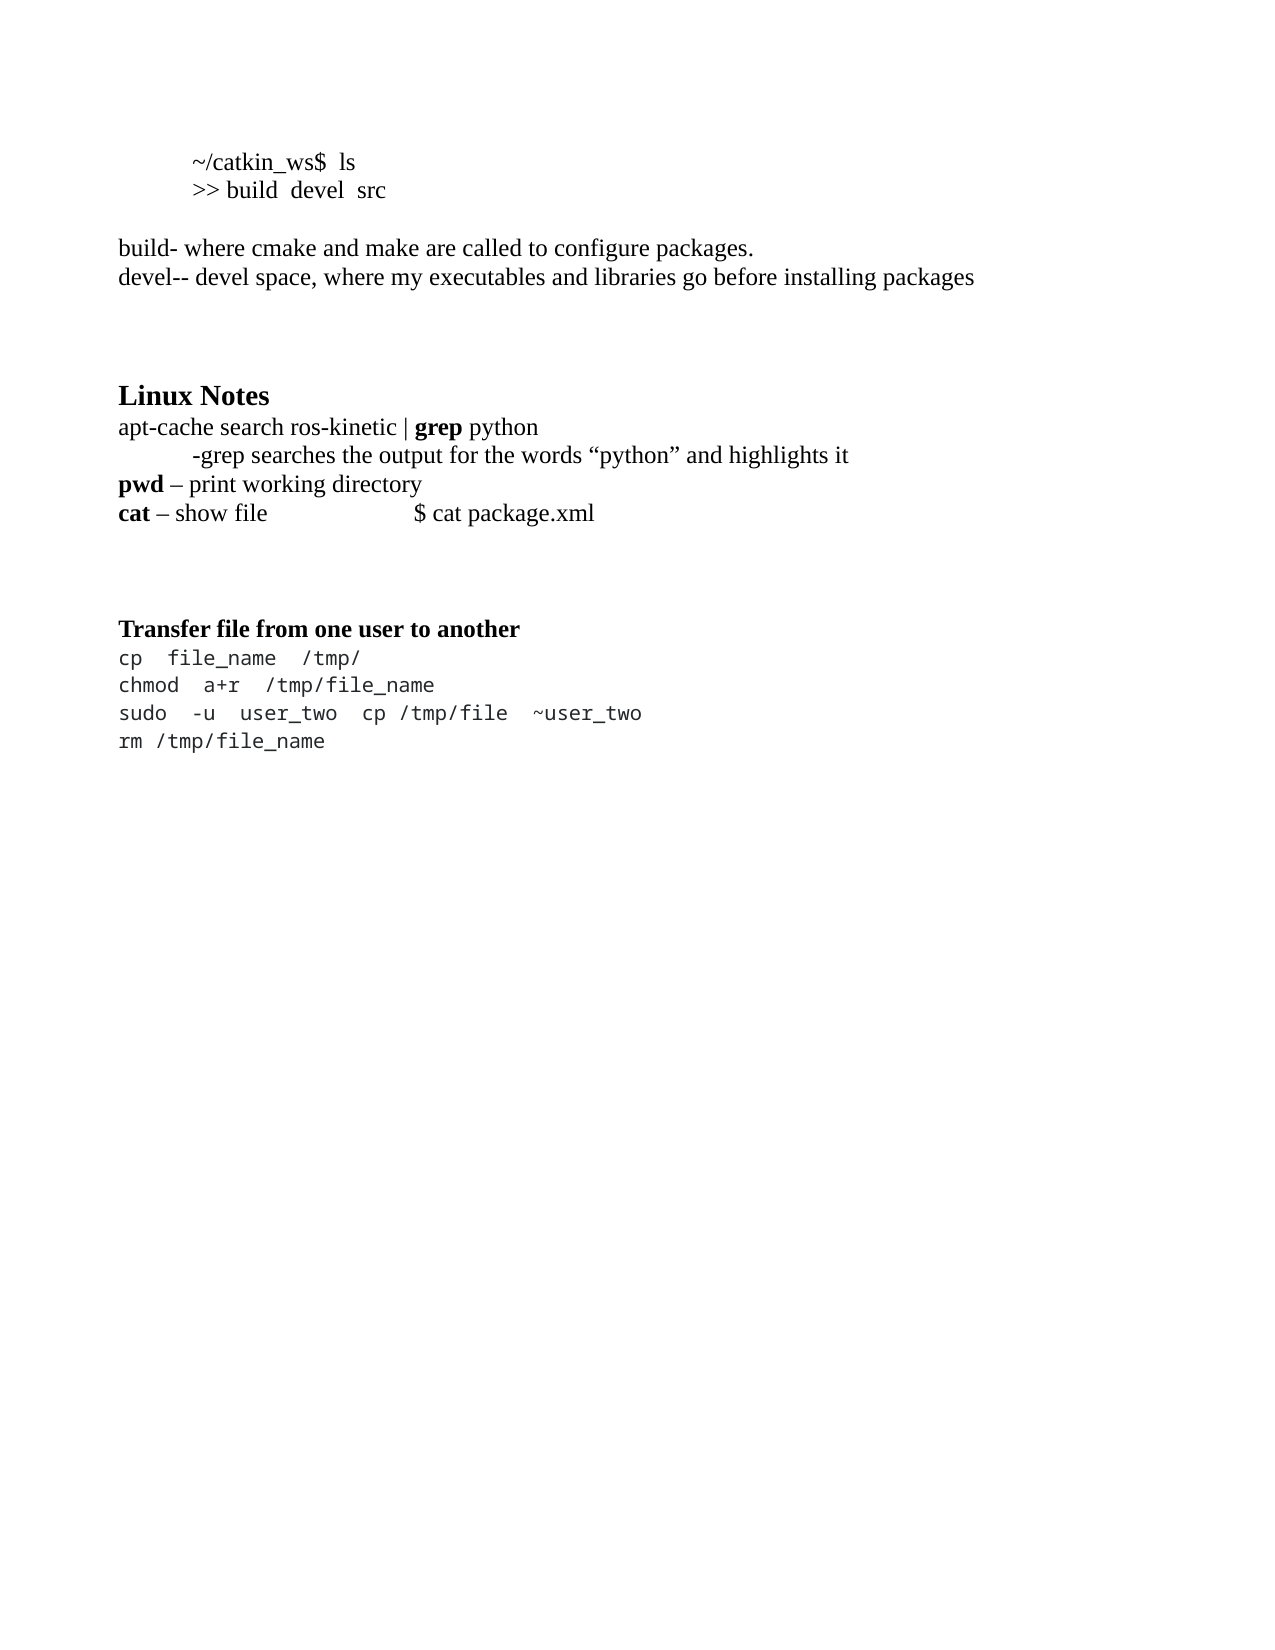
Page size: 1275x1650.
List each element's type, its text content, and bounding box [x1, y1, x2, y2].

text cat – show file $ cat package.xml [118, 498, 1157, 527]
text cp file_name /tmp/ [118, 643, 1157, 671]
text ~/catkin_ws$ ls [118, 147, 1157, 176]
text build- where cmake and make are called to configure packages. [118, 233, 1157, 262]
text Transfer file from one user to another [118, 614, 1157, 643]
text Linux Notes [118, 378, 1157, 412]
text >> build devel src [118, 176, 1157, 204]
text -grep searches the output for the words “python” and highlights it [118, 441, 1157, 469]
text pwd – print working directory [118, 469, 1157, 498]
text apt-cache search ros-kinetic | grep python [118, 412, 1157, 441]
text sudo -u user_two cp /tmp/file ~user_two [118, 699, 1157, 726]
text devel-- devel space, where my executables and libraries go before installing packages [118, 262, 1157, 291]
text chmod a+r /tmp/file_name [118, 671, 1157, 699]
text rm /tmp/file_name [118, 726, 1157, 754]
